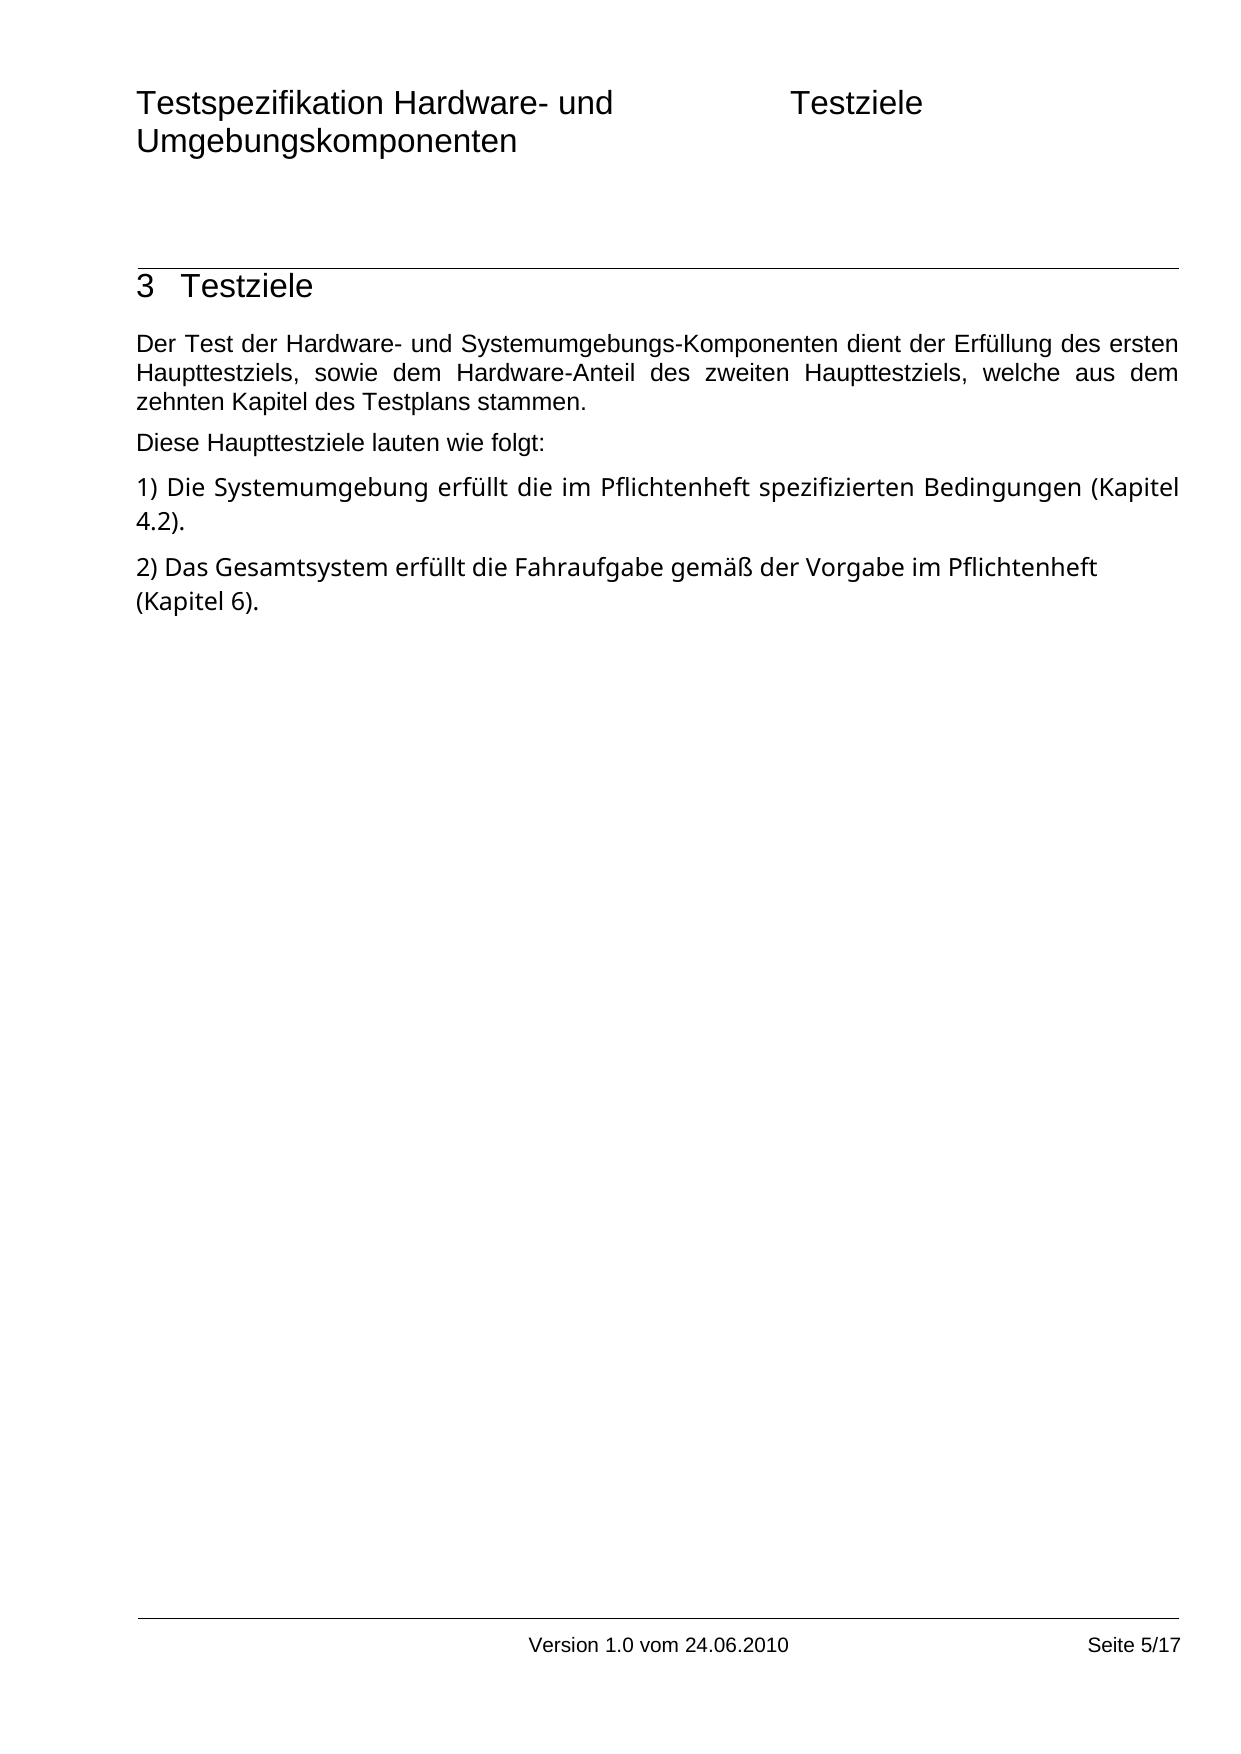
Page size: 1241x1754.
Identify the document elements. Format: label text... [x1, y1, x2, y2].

text Diese Haupttestziele lauten wie folgt: [136, 428, 1181, 457]
subtitle Testziele [136, 289, 1181, 304]
text 1) Die Systemumgebung erfüllt die im Pflichtenheft spezifizierten Bedingungen (Kapitel 4.2). [136, 469, 1181, 537]
text 2) Das Gesamtsystem erfüllt die Fahraufgabe gemäß der Vorgabe im Pflichtenheft (Kapitel 6). [136, 550, 1181, 618]
text Der Test der Hardware- und Systemumgebungs-Komponenten dient der Erfüllung des ersten Haupttestziels, sowie dem Hardware-Anteil des zweiten Haupttestziels, welche aus dem zehnten Kapitel des Testplans stammen. [136, 329, 1181, 416]
